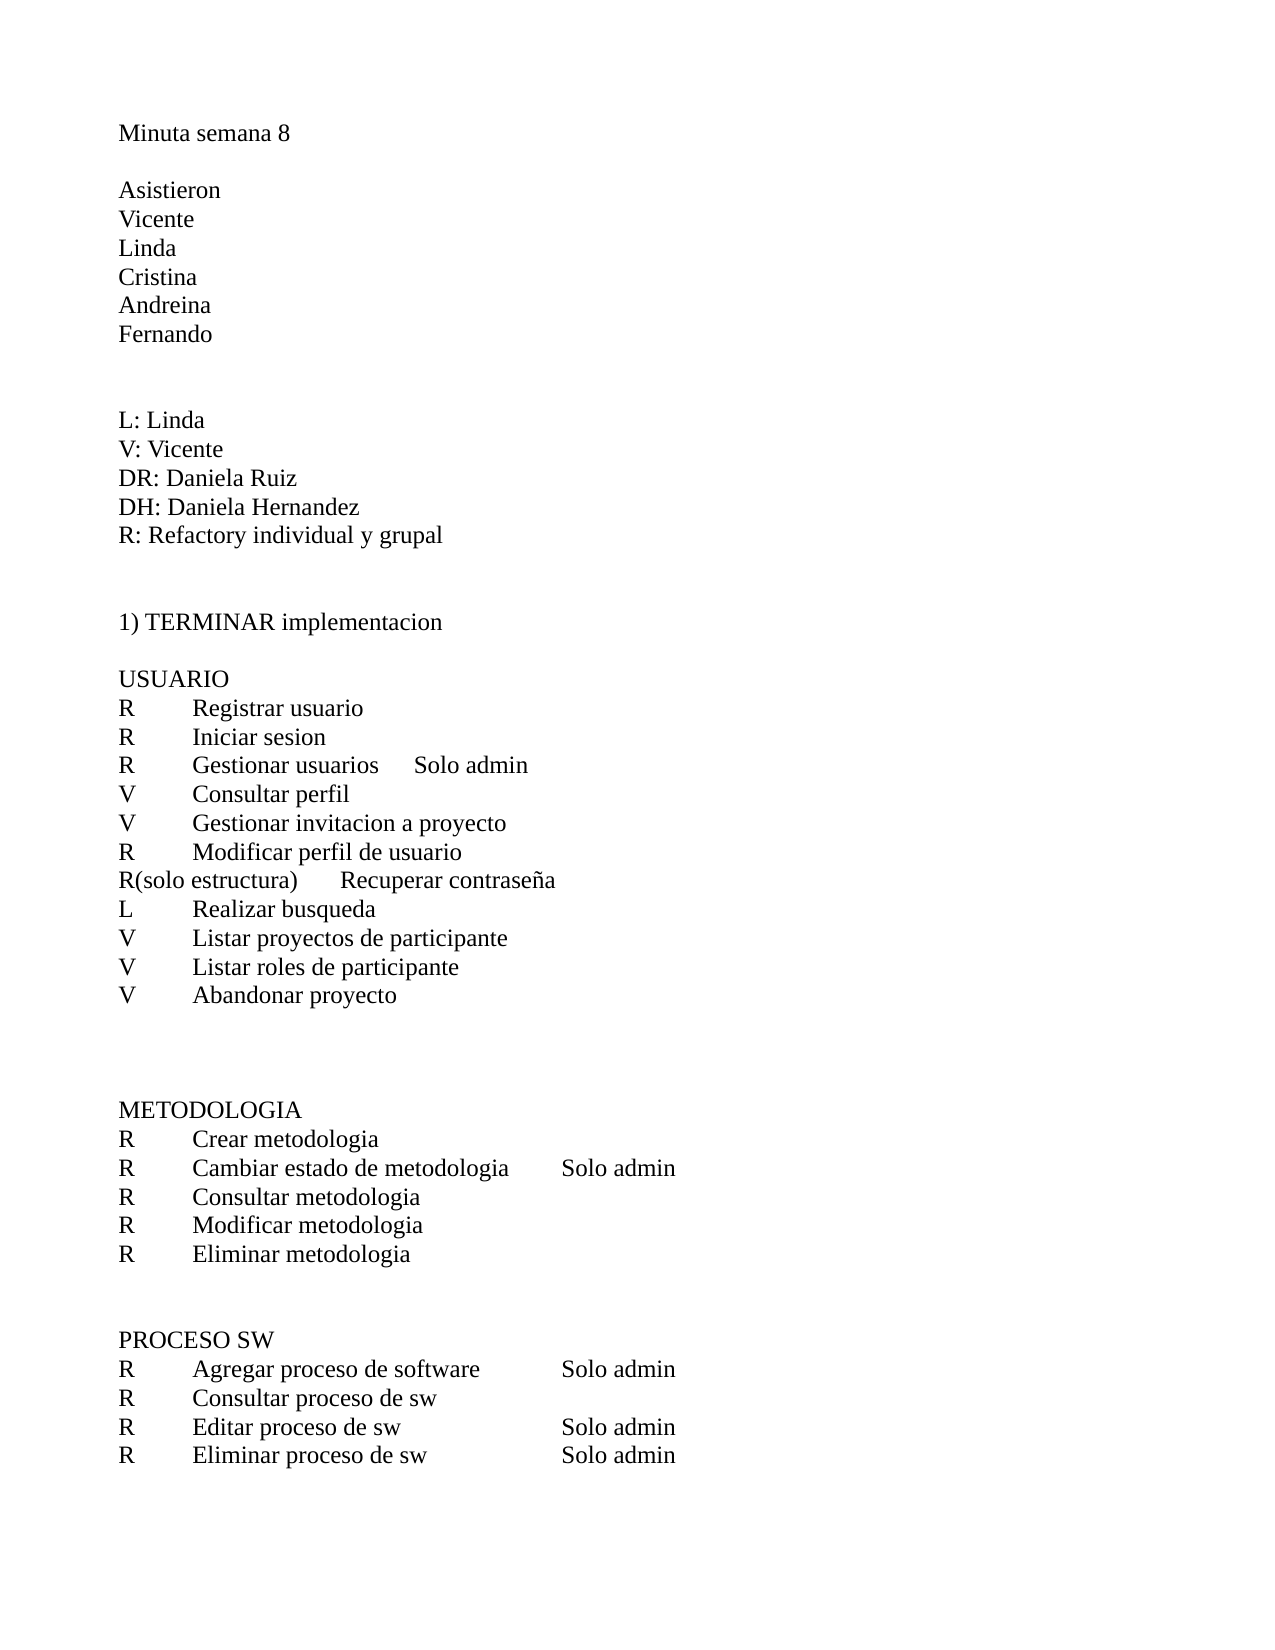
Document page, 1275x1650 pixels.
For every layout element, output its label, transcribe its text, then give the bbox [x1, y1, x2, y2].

text R Crear metodologia [118, 1124, 1157, 1153]
text V Consultar perfil [118, 779, 1157, 808]
text R: Refactory individual y grupal [118, 521, 1157, 549]
text V Gestionar invitacion a proyecto [118, 808, 1157, 837]
text Asistieron [118, 176, 1157, 204]
text R Modificar perfil de usuario [118, 837, 1157, 866]
text DH: Daniela Hernandez [118, 492, 1157, 521]
text V Listar roles de participante [118, 952, 1157, 981]
text R Consultar proceso de sw [118, 1383, 1157, 1412]
text USUARIO [118, 664, 1157, 693]
text PROCESO SW [118, 1326, 1157, 1354]
text R Modificar metodologia [118, 1211, 1157, 1239]
text R Eliminar metodologia [118, 1239, 1157, 1268]
text L Realizar busqueda [118, 894, 1157, 923]
text R Registrar usuario [118, 693, 1157, 722]
text R(solo estructura) Recuperar contraseña [118, 866, 1157, 894]
text R Agregar proceso de software Solo admin [118, 1354, 1157, 1383]
text R Editar proceso de sw Solo admin [118, 1412, 1157, 1441]
text Linda [118, 233, 1157, 262]
text V Abandonar proyecto [118, 981, 1157, 1009]
text METODOLOGIA [118, 1096, 1157, 1124]
text 1) TERMINAR implementacion [118, 607, 1157, 636]
text Minuta semana 8 [118, 118, 1157, 147]
text R Eliminar proceso de sw Solo admin [118, 1441, 1157, 1469]
text R Iniciar sesion [118, 722, 1157, 751]
text R Gestionar usuarios Solo admin [118, 751, 1157, 779]
text Andreina [118, 291, 1157, 319]
text R Cambiar estado de metodologia Solo admin [118, 1153, 1157, 1182]
text Cristina [118, 262, 1157, 291]
text V Listar proyectos de participante [118, 923, 1157, 952]
text Fernando [118, 319, 1157, 348]
text L: Linda [118, 406, 1157, 434]
text Vicente [118, 204, 1157, 233]
text V: Vicente [118, 434, 1157, 463]
text DR: Daniela Ruiz [118, 463, 1157, 492]
text R Consultar metodologia [118, 1182, 1157, 1211]
